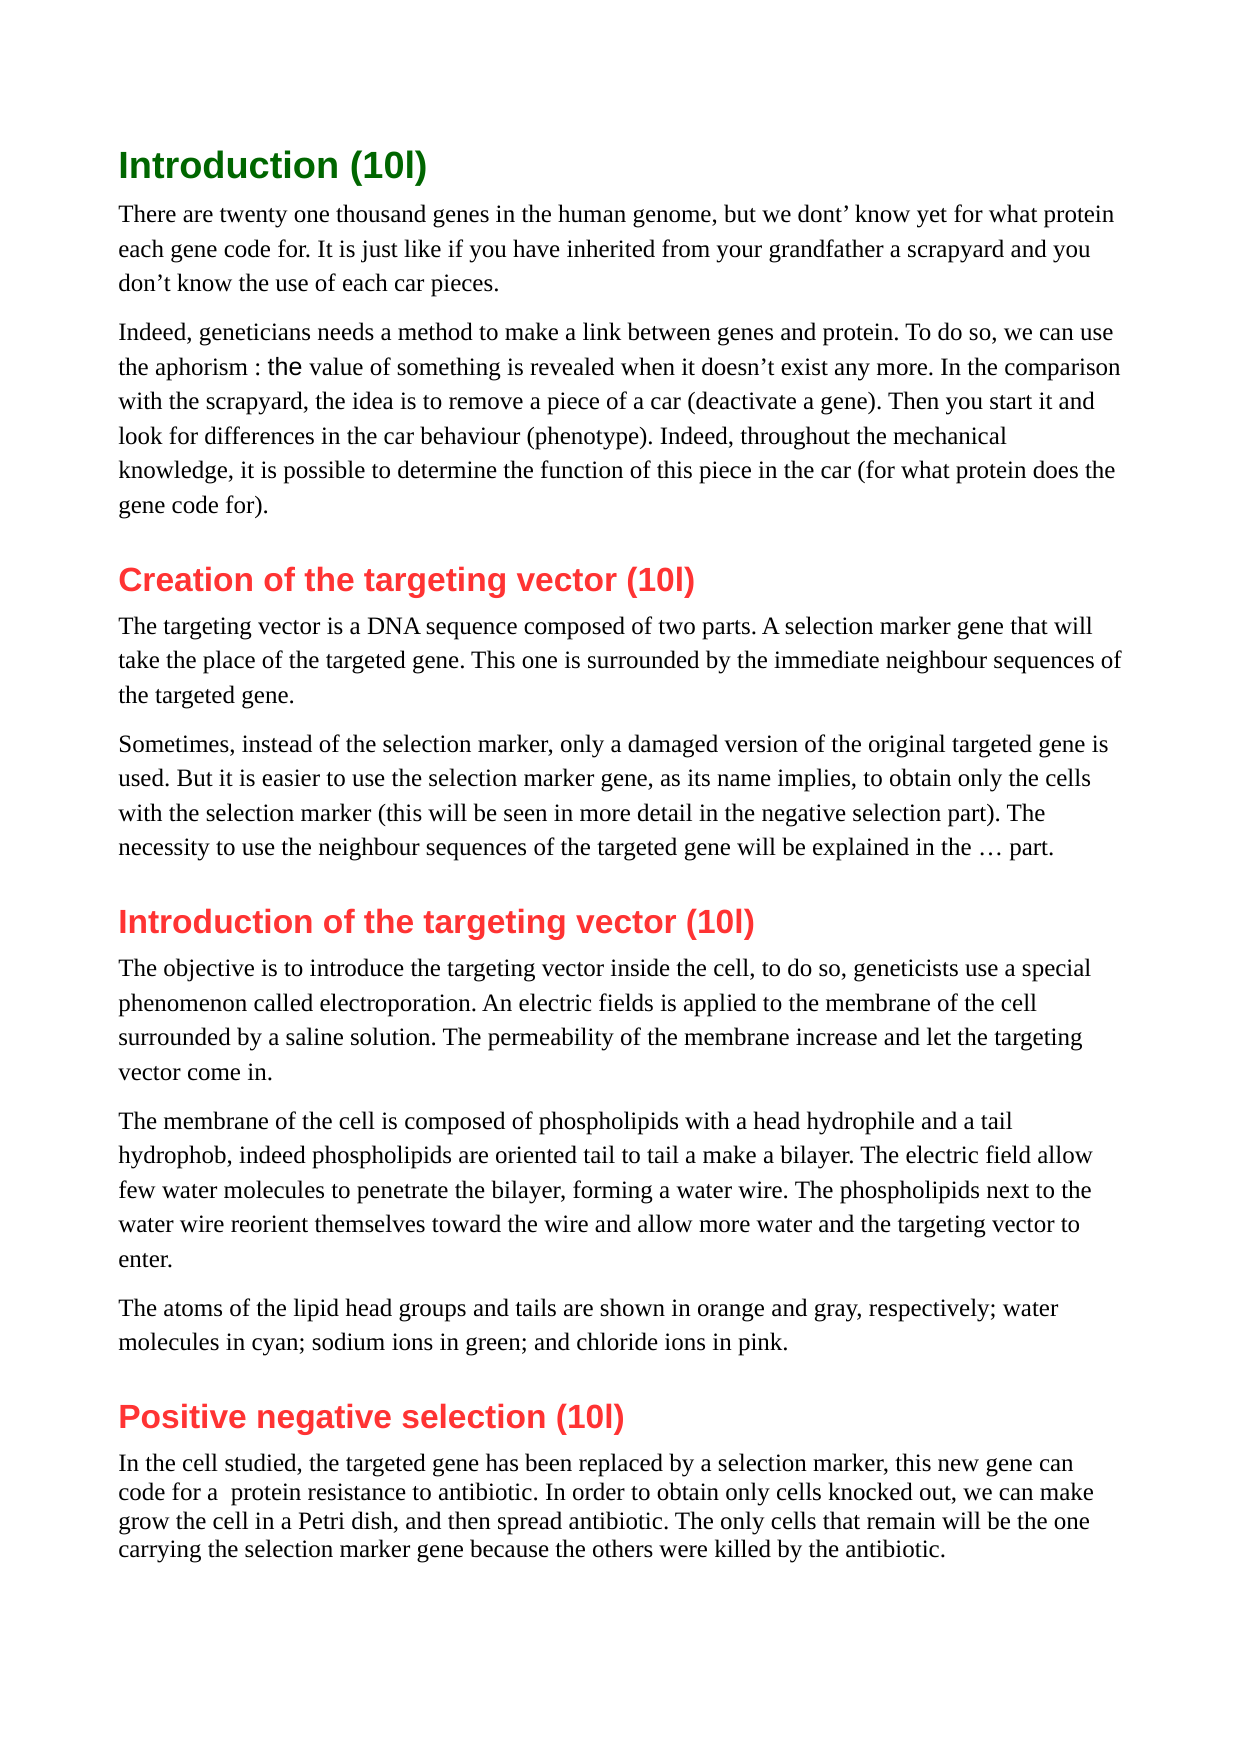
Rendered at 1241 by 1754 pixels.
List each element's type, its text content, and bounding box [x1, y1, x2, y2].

subtitle Creation of the targeting vector (10l) [118, 560, 1122, 598]
subtitle Introduction of the targeting vector (10l) [118, 902, 1122, 941]
subtitle Positive negative selection (10l) [118, 1397, 1122, 1436]
text There are twenty one thousand genes in the human genome, but we dont’ know yet for what protein each gene code for. It is just like if you have inherited from your grandfather a scrapyard and you don’t know the use of each car pieces. [118, 199, 1122, 297]
text The atoms of the lipid head groups and tails are shown in orange and gray, respectively; water molecules in cyan; sodium ions in green; and chloride ions in pink. [118, 1293, 1122, 1356]
text Sometimes, instead of the selection marker, only a damaged version of the original targeted gene is used. But it is easier to use the selection marker gene, as its name implies, to obtain only the cells with the selection marker (this will be seen in more detail in the negative selection part). The necessity to use the neighbour sequences of the targeted gene will be explained in the … part. [118, 729, 1122, 861]
text The targeting vector is a DNA sequence composed of two parts. A selection marker gene that will take the place of the targeted gene. This one is surrounded by the immediate neighbour sequences of the targeted gene. [118, 611, 1122, 708]
text The objective is to introduce the targeting vector inside the cell, to do so, geneticists use a special phenomenon called electroporation. An electric fields is applied to the membrane of the cell surrounded by a saline solution. The permeability of the membrane increase and let the targeting vector come in. [118, 953, 1122, 1086]
text The membrane of the cell is composed of phospholipids with a head hydrophile and a tail hydrophob, indeed phospholipids are oriented tail to tail a make a bilayer. The electric field allow few water molecules to penetrate the bilayer, forming a water wire. The phospholipids next to the water wire reorient themselves toward the wire and allow more water and the targeting vector to enter. [118, 1106, 1122, 1272]
text Indeed, geneticians needs a method to make a link between genes and protein. To do so, we can use the aphorism : the value of something is revealed when it doesn’t exist any more. In the comparison with the scrapyard, the idea is to remove a piece of a car (deactivate a gene). Then you start it and look for differences in the car behaviour (phenotype). Indeed, throughout the mechanical knowledge, it is possible to determine the function of this piece in the car (for what protein does the gene code for). [118, 317, 1122, 518]
text In the cell studied, the targeted gene has been replaced by a selection marker, this new gene can code for a protein resistance to antibiotic. In order to obtain only cells knocked out, we can make grow the cell in a Petri dish, and then spread antibiotic. The only cells that remain will be the one carrying the selection marker gene because the others were killed by the antibiotic. [118, 1448, 1122, 1563]
subtitle Introduction (10l) [118, 143, 1122, 187]
